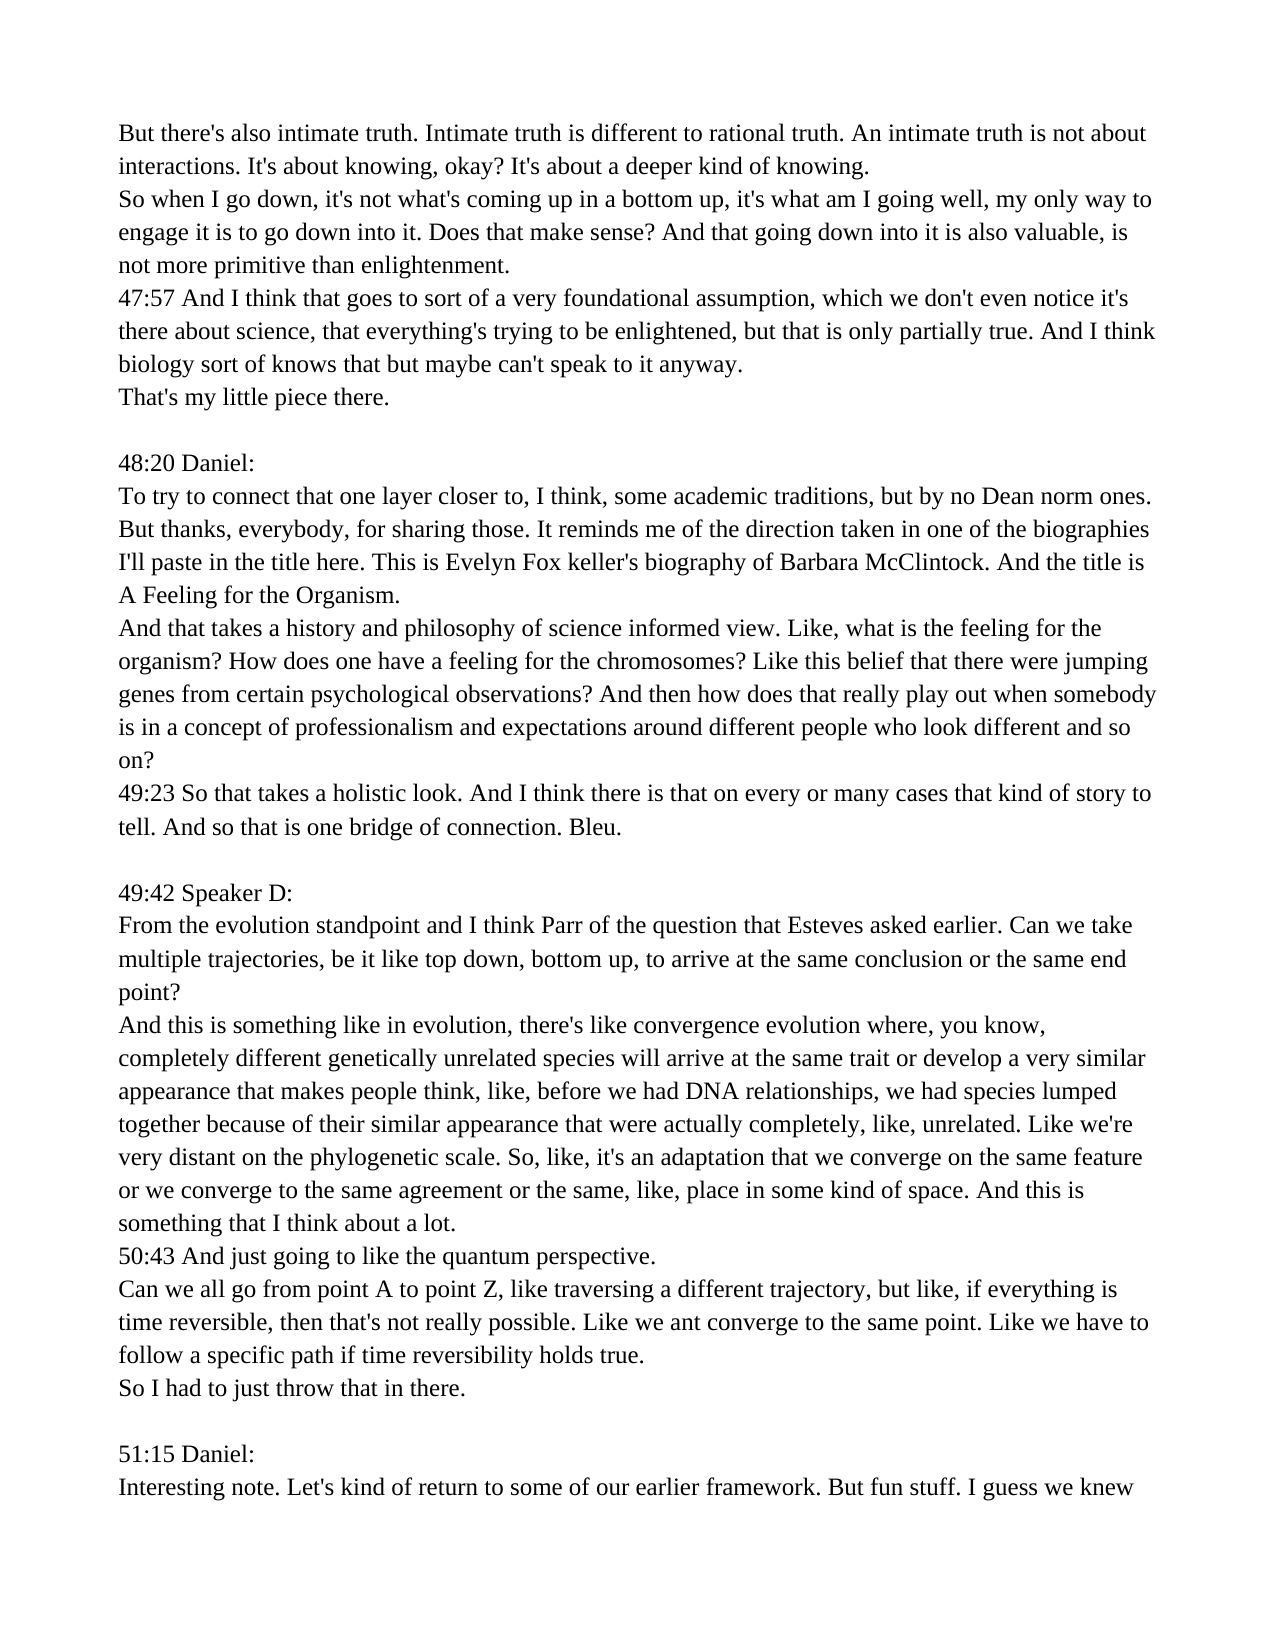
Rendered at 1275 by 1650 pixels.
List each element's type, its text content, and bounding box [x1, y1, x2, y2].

text So I had to just throw that in there. [118, 1373, 1157, 1402]
text And this is something like in evolution, there's like convergence evolution where, you know, completely different genetically unrelated species will arrive at the same trait or develop a very similar appearance that makes people think, like, before we had DNA relationships, we had species lumped together because of their similar appearance that were actually completely, like, unrelated. Like we're very distant on the phylogenetic scale. So, like, it's an adaptation that we converge on the same feature or we converge to the same agreement or the same, like, place in some kind of space. And this is something that I think about a lot. [118, 1010, 1157, 1237]
text 48:20 Daniel: [118, 448, 1157, 477]
text And that takes a history and philosophy of science informed view. Like, what is the feeling for the organism? How does one have a feeling for the chromosomes? Like this belief that there were jumping genes from certain psychological observations? And then how does that really play out when somebody is in a concept of professionalism and expectations around different people who look different and so on? [118, 613, 1157, 774]
text From the evolution standpoint and I think Parr of the question that Esteves asked earlier. Can we take multiple trajectories, be it like top down, bottom up, to arrive at the same conclusion or the same end point? [118, 911, 1157, 1005]
text So when I go down, it's not what's coming up in a bottom up, it's what am I going well, my only way to engage it is to go down into it. Does that make sense? And that going down into it is also valuable, is not more primitive than enlightenment. [118, 184, 1157, 279]
text Can we all go from point A to point Z, like traversing a different trajectory, but like, if everything is time reversible, then that's not really possible. Like we ant converge to the same point. Like we have to follow a specific path if time reversibility holds true. [118, 1274, 1157, 1369]
text 50:43 And just going to like the quantum perspective. [118, 1241, 1157, 1269]
text To try to connect that one layer closer to, I think, some academic traditions, but by no Dean norm ones. But thanks, everybody, for sharing those. It reminds me of the direction taken in one of the biographies I'll paste in the title here. This is Evelyn Fox keller's biography of Barbara McClintock. And the title is A Feeling for the Organism. [118, 481, 1157, 609]
text Interesting note. Let's kind of return to some of our earlier framework. But fun stuff. I guess we knew [118, 1472, 1157, 1501]
text But there's also intimate truth. Intimate truth is different to rational truth. An intimate truth is not about interactions. It's about knowing, okay? It's about a deeper kind of knowing. [118, 118, 1157, 180]
text 51:15 Daniel: [118, 1439, 1157, 1468]
text That's my little piece there. [118, 382, 1157, 411]
text 47:57 And I think that goes to sort of a very foundational assumption, which we don't even notice it's there about science, that everything's trying to be enlightened, but that is only partially true. And I think biology sort of knows that but maybe can't speak to it anyway. [118, 283, 1157, 378]
text 49:23 So that takes a holistic look. And I think there is that on every or many cases that kind of story to tell. And so that is one bridge of connection. Bleu. [118, 778, 1157, 840]
text 49:42 Speaker D: [118, 878, 1157, 906]
